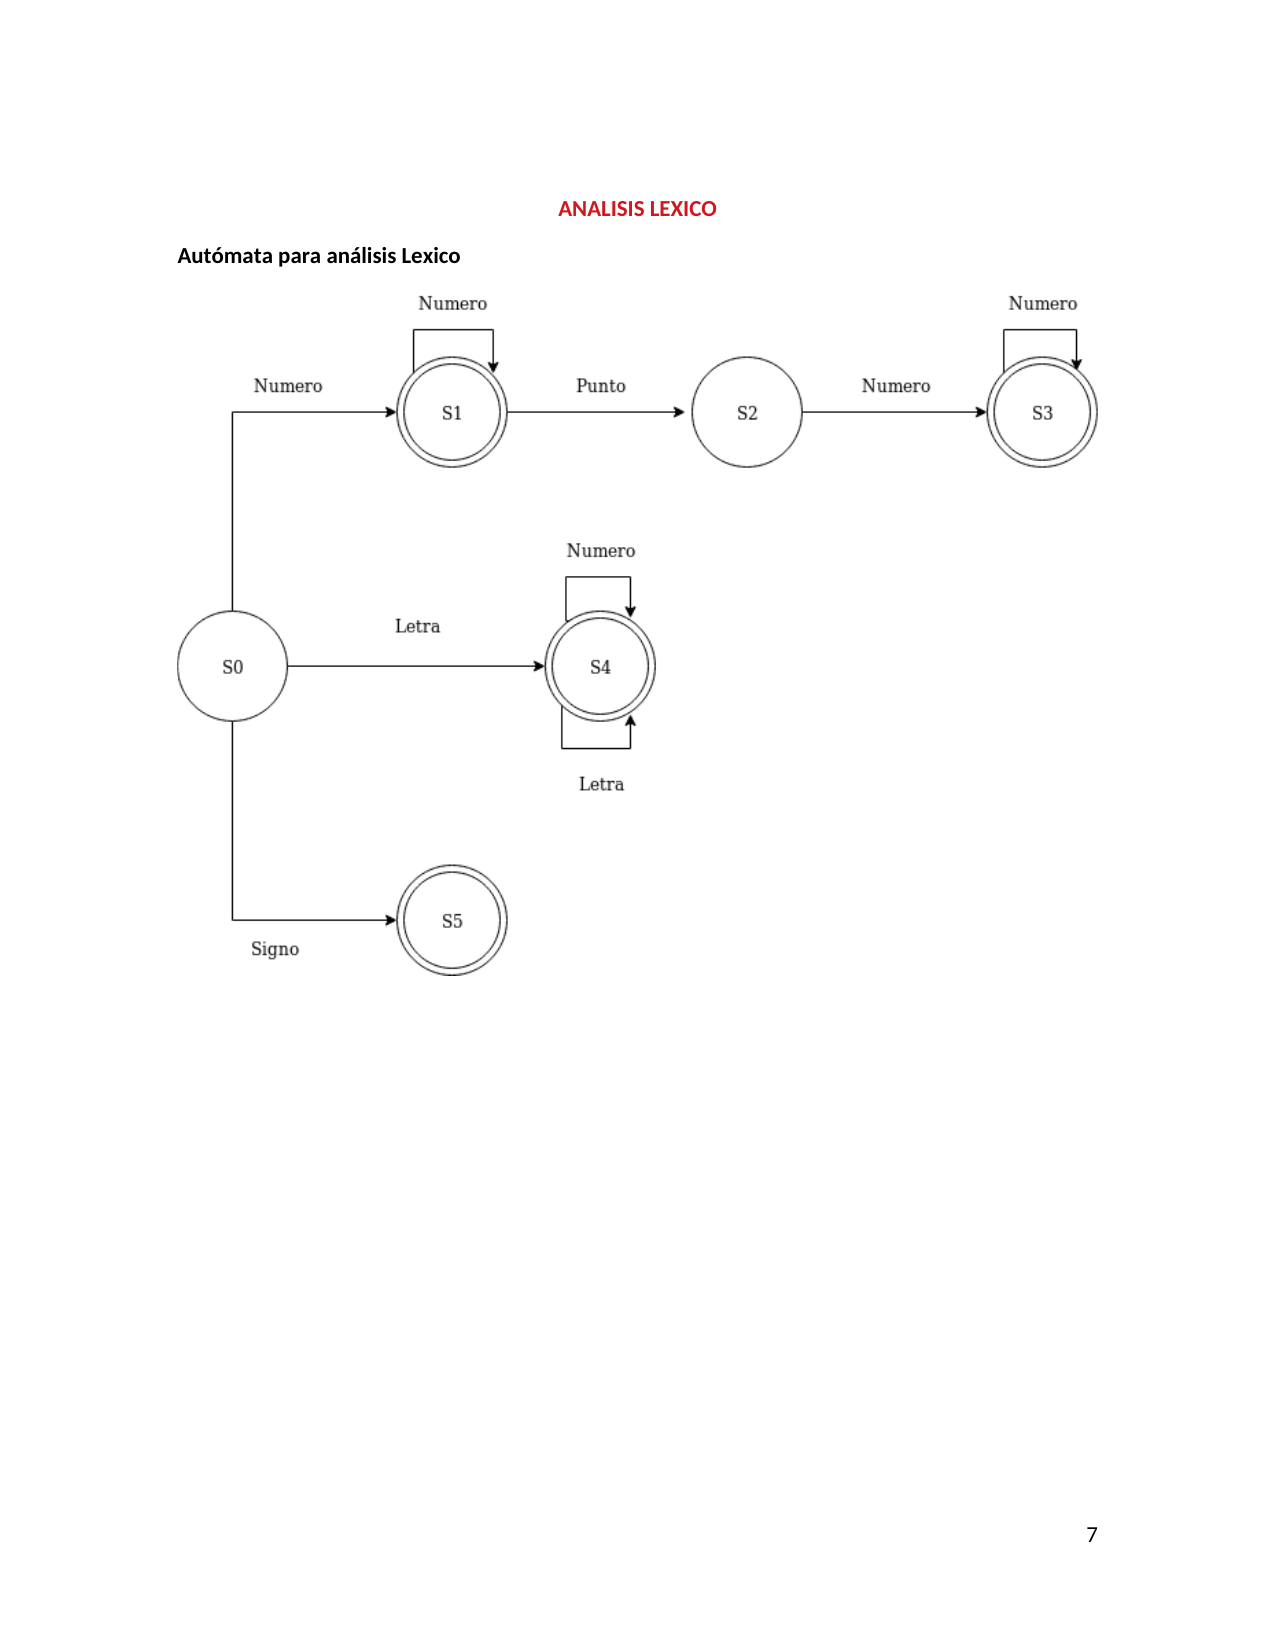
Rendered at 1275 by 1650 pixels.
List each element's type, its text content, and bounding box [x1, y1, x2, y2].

text ANALISIS LEXICO [177, 194, 1098, 222]
text Autómata para análisis Lexico [177, 241, 1098, 269]
picture [177, 288, 1098, 976]
